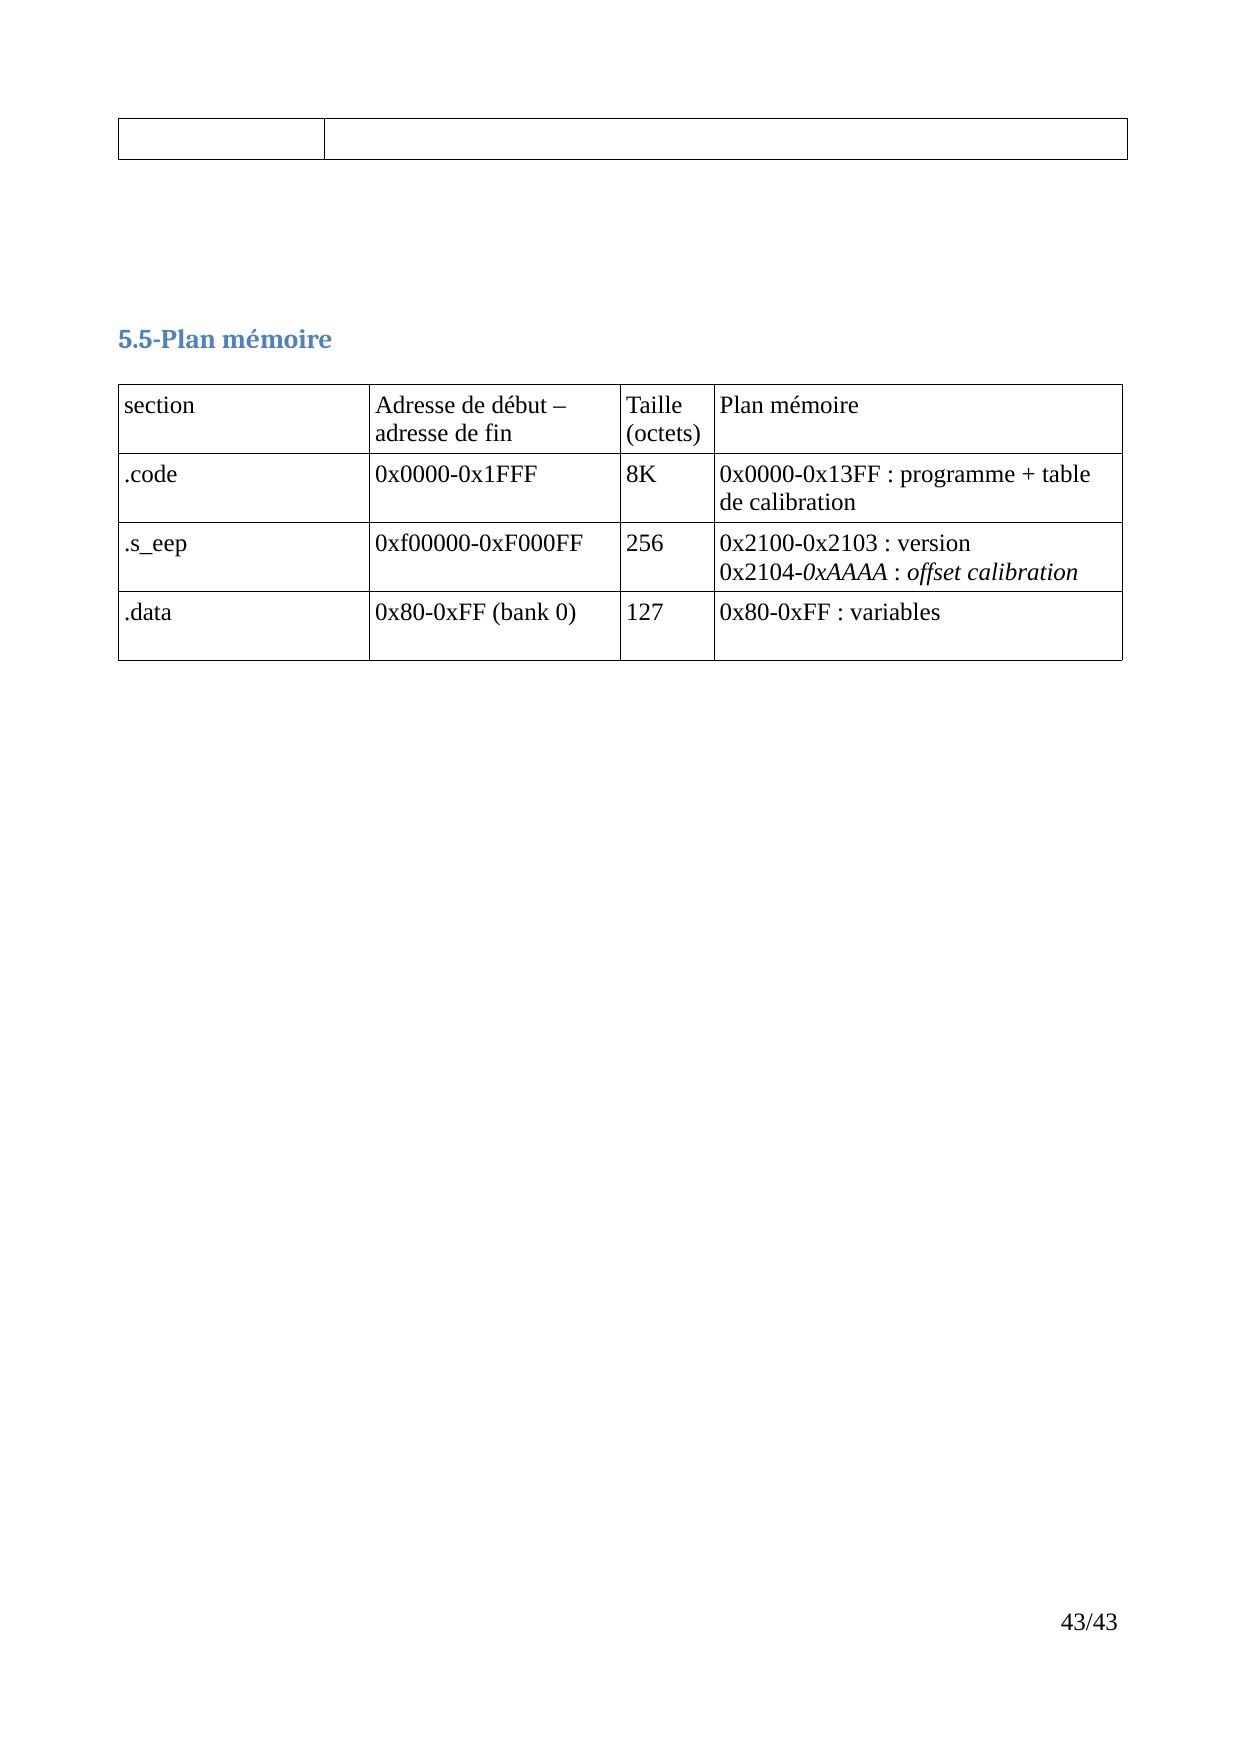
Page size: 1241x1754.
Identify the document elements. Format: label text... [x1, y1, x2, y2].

table_cell [119, 119, 324, 159]
table_header Plan mémoire [715, 385, 1122, 453]
table_cell 8K [621, 454, 714, 522]
table_cell 0x0000-0x1FFF [370, 454, 620, 522]
table_header section [119, 385, 369, 453]
table_cell 0x80-0xFF : variables [715, 592, 1122, 660]
table_cell .code [119, 454, 369, 522]
table_cell 0x80-0xFF (bank 0) [370, 592, 620, 660]
table_cell 256 [621, 523, 714, 591]
table_cell 0xf00000-0xF000FF [370, 523, 620, 591]
table_cell 127 [621, 592, 714, 660]
table_cell .s_eep [119, 523, 369, 591]
table_header Taille (octets) [621, 385, 714, 453]
table_header Adresse de début – adresse de fin [370, 385, 620, 453]
table_cell .data [119, 592, 369, 660]
table_cell 0x0000-0x13FF : programme + table de calibration [715, 454, 1122, 522]
table_cell 0x2100-0x2103 : version 0x2104-0xAAAA : offset calibration [715, 523, 1122, 591]
subtitle 5.5-Plan mémoire [118, 324, 1122, 355]
table_cell [325, 119, 1127, 159]
